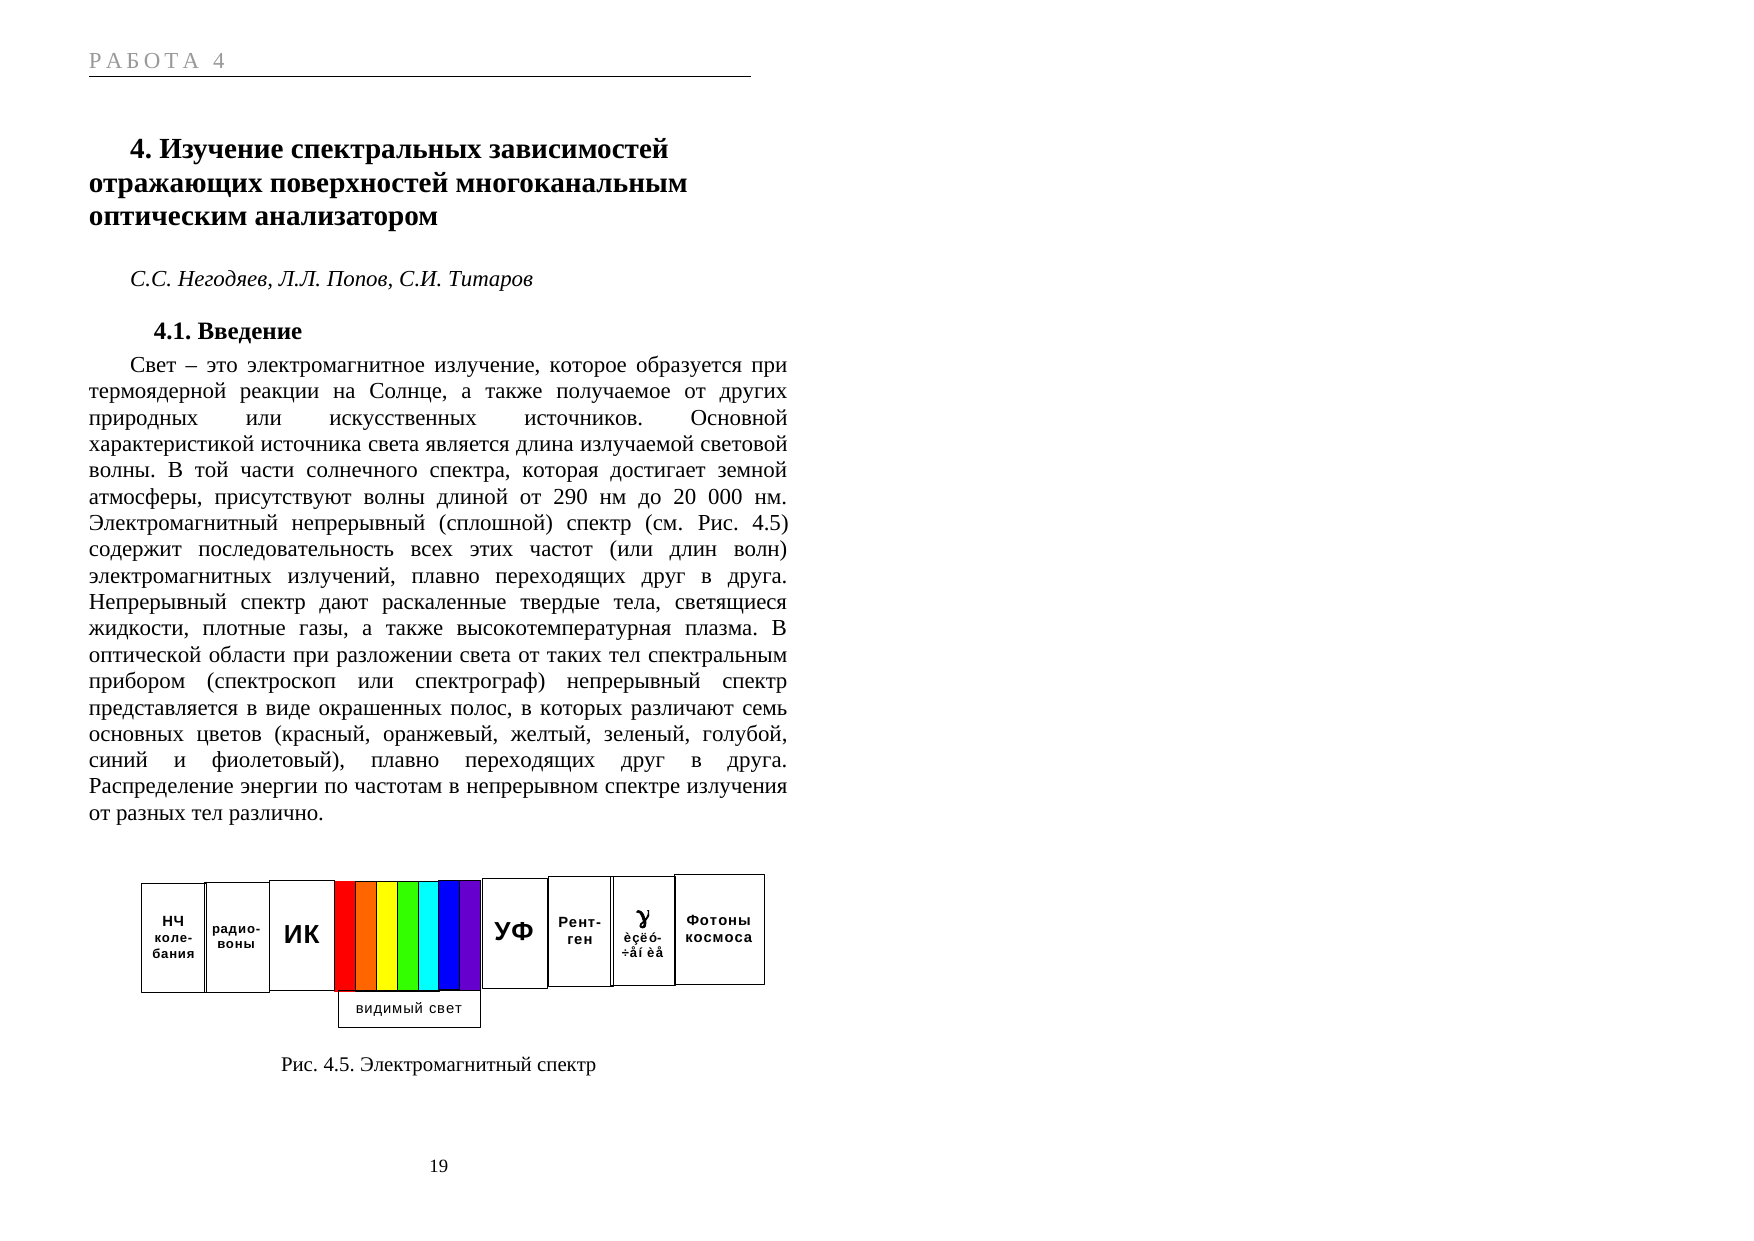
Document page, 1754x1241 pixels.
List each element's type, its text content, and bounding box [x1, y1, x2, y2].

subtitle Изучение спектральных зависимостей отражающих поверхностей многоканальным оптическим анализатором [89, 131, 788, 232]
text Рис. 4.5. Электромагнитный спектр [89, 1052, 788, 1076]
text С.С. Негодяев, Л.Л. Попов, С.И. Титаров [89, 264, 788, 291]
subtitle Введение [100, 316, 788, 345]
text Свет – это электромагнитное излучение, которое образуется при термоядерной реакции на Солнце, а также получаемое от других природных или искусственных источников. Основной характеристикой источника света является длина излучаемой световой волны. В той части солнечного спектра, которая достигает земной атмосферы, присутствуют волны длиной от 290 нм до 20 000 нм. Электромагнитный непрерывный (сплошной) спектр (см. Рис. 4 .5) содержит последовательность всех этих частот (или длин волн) электромагнитных излучений, плавно переходящих друг в друга. Непрерывный спектр дают раскаленные твердые тела, светящиеся жидкости, плотные газы, а также высокотемпературная плазма. В оптической области при разложении света от таких тел спектральным прибором (спектроскоп или спектрограф) непрерывный спектр представляется в виде окрашенных полос, в которых различают семь основных цветов (красный, оранжевый, желтый, зеленый, голубой, синий и фиолетовый), плавно переходящих друг в друга. Распределение энергии по частотам в непрерывном спектре излучения от разных тел различно. [89, 351, 788, 825]
